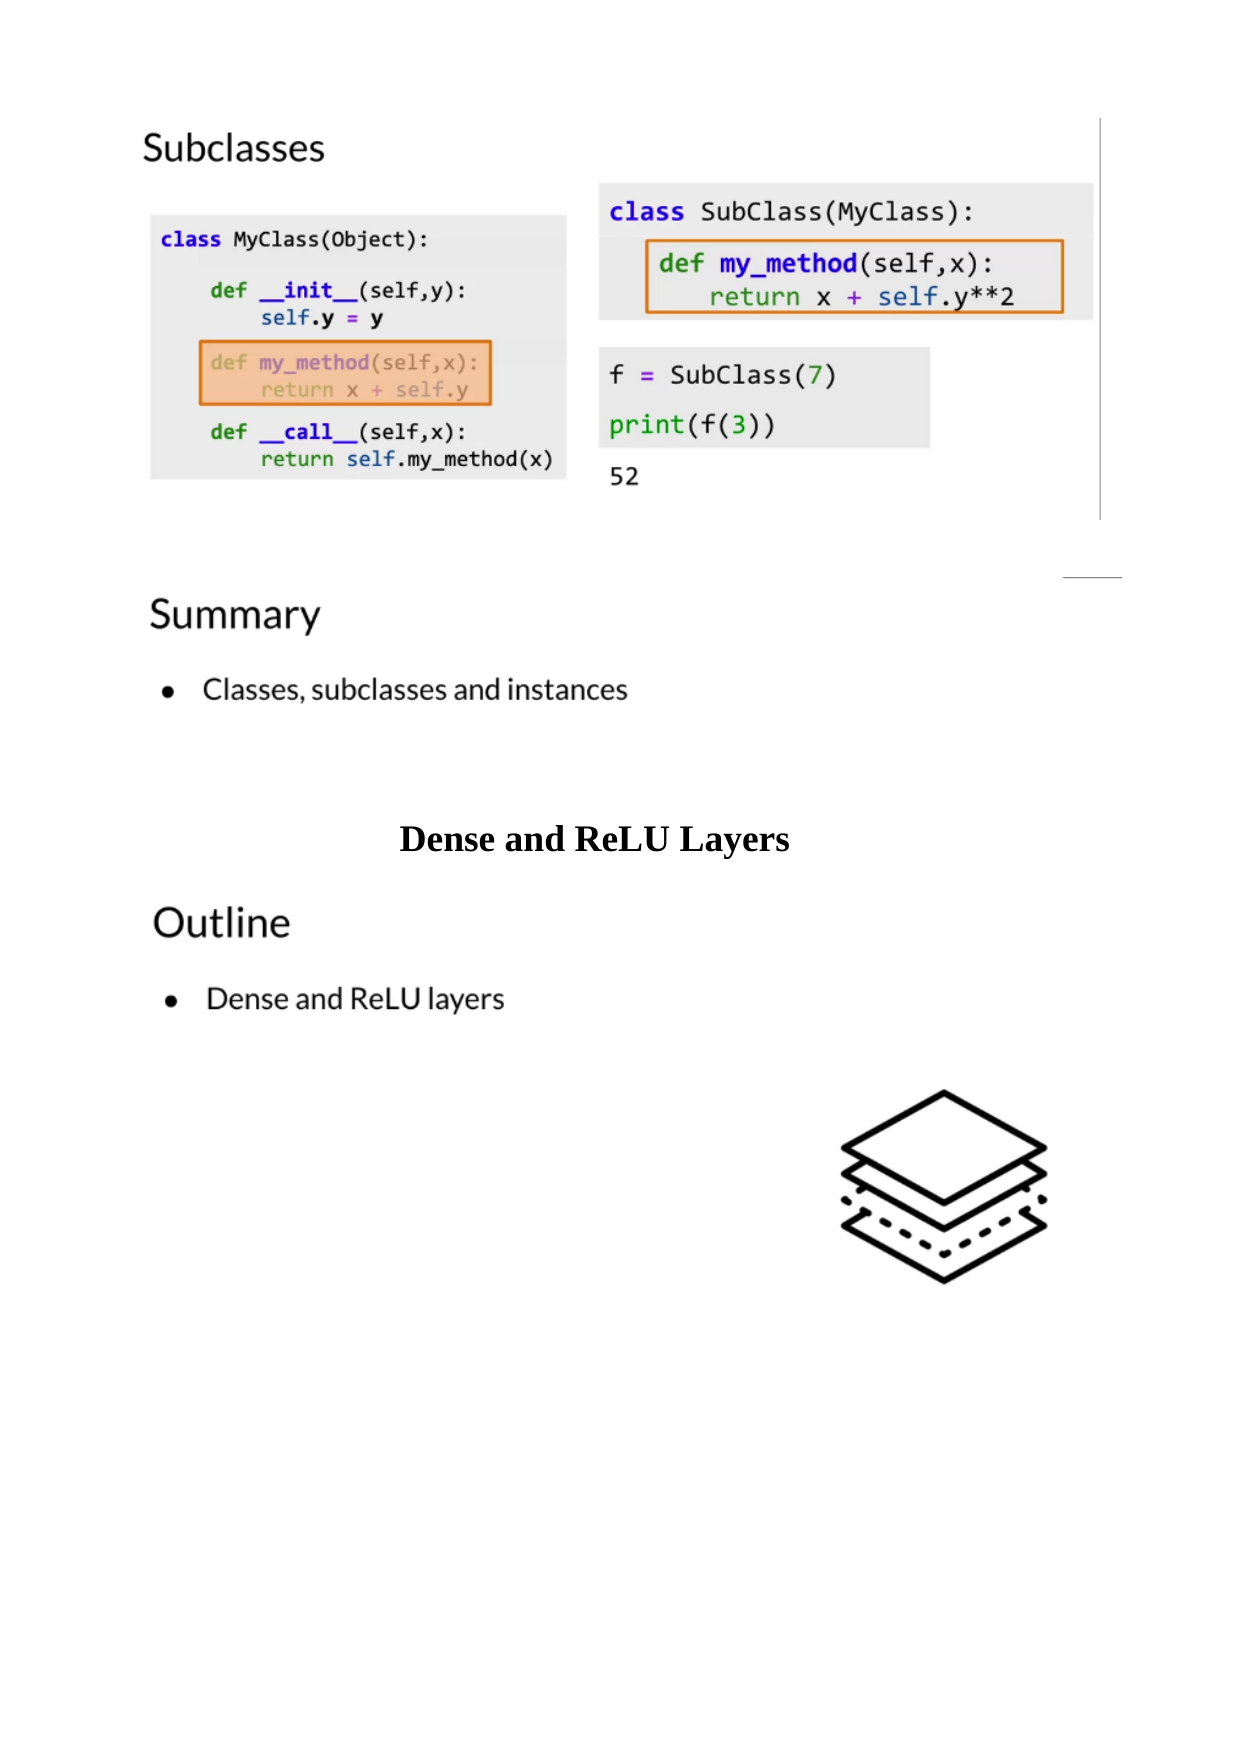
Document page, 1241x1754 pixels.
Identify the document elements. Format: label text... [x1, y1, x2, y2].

subtitle Dense and ReLU Layers [118, 816, 1122, 859]
picture [118, 577, 1123, 734]
picture [118, 118, 1123, 520]
picture [118, 900, 1123, 1307]
